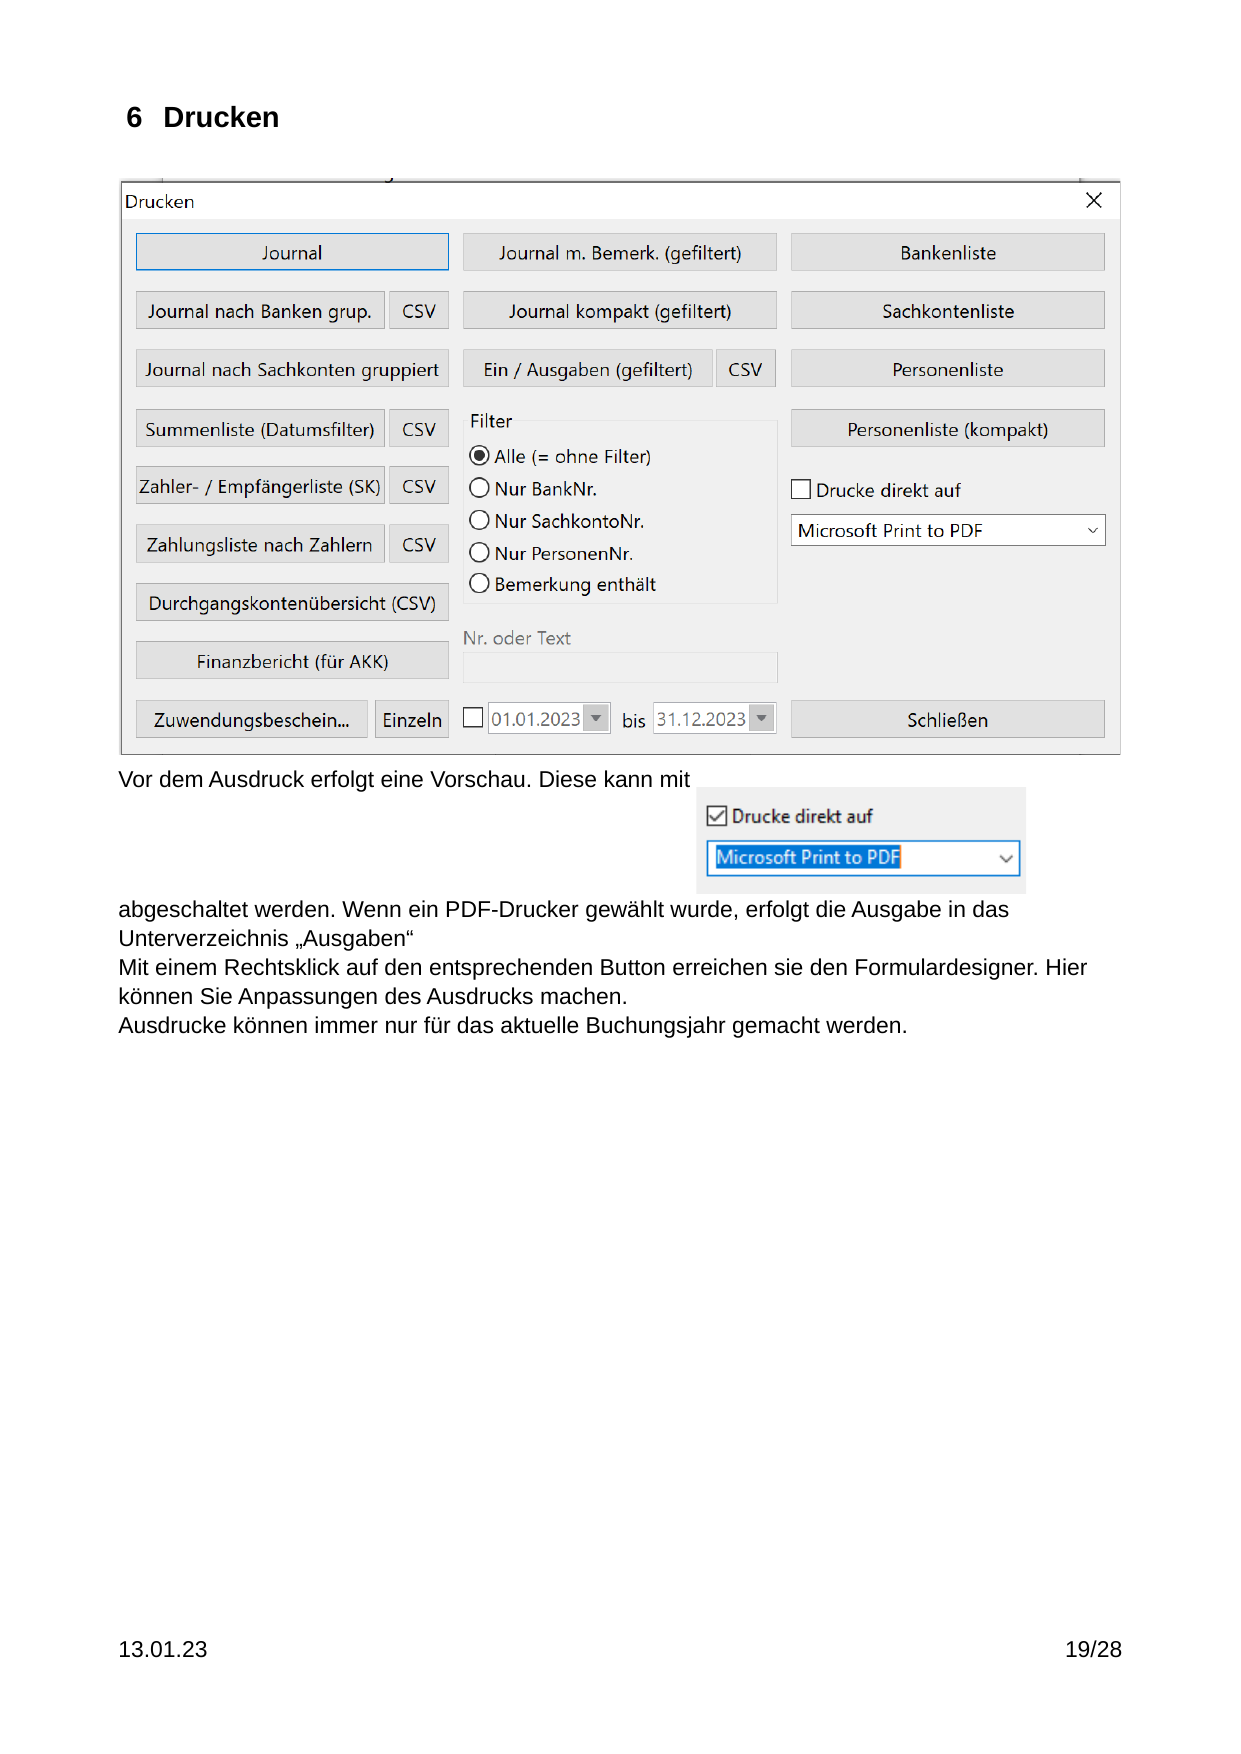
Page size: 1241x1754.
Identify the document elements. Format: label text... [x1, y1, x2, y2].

subtitle Drucken [118, 100, 1122, 133]
text Mit einem Rechtsklick auf den entsprechenden Button erreichen sie den Formulardesigner. Hier können Sie Anpassungen des Ausdrucks machen. [118, 957, 1122, 1012]
picture [168, 206, 1122, 757]
text Ausdrucke können immer nur für das aktuelle Buchungsjahr gemacht werden. [118, 1014, 1122, 1041]
picture [606, 789, 936, 896]
text Vor dem Ausdruck erfolgt eine Vorschau. Diese kann mit abgeschaltet werden. Wenn ein PDF-Drucker gewählt wurde, erfolgt die Ausgabe in das Unterverzeichnis „Ausgaben“ [118, 341, 1122, 954]
